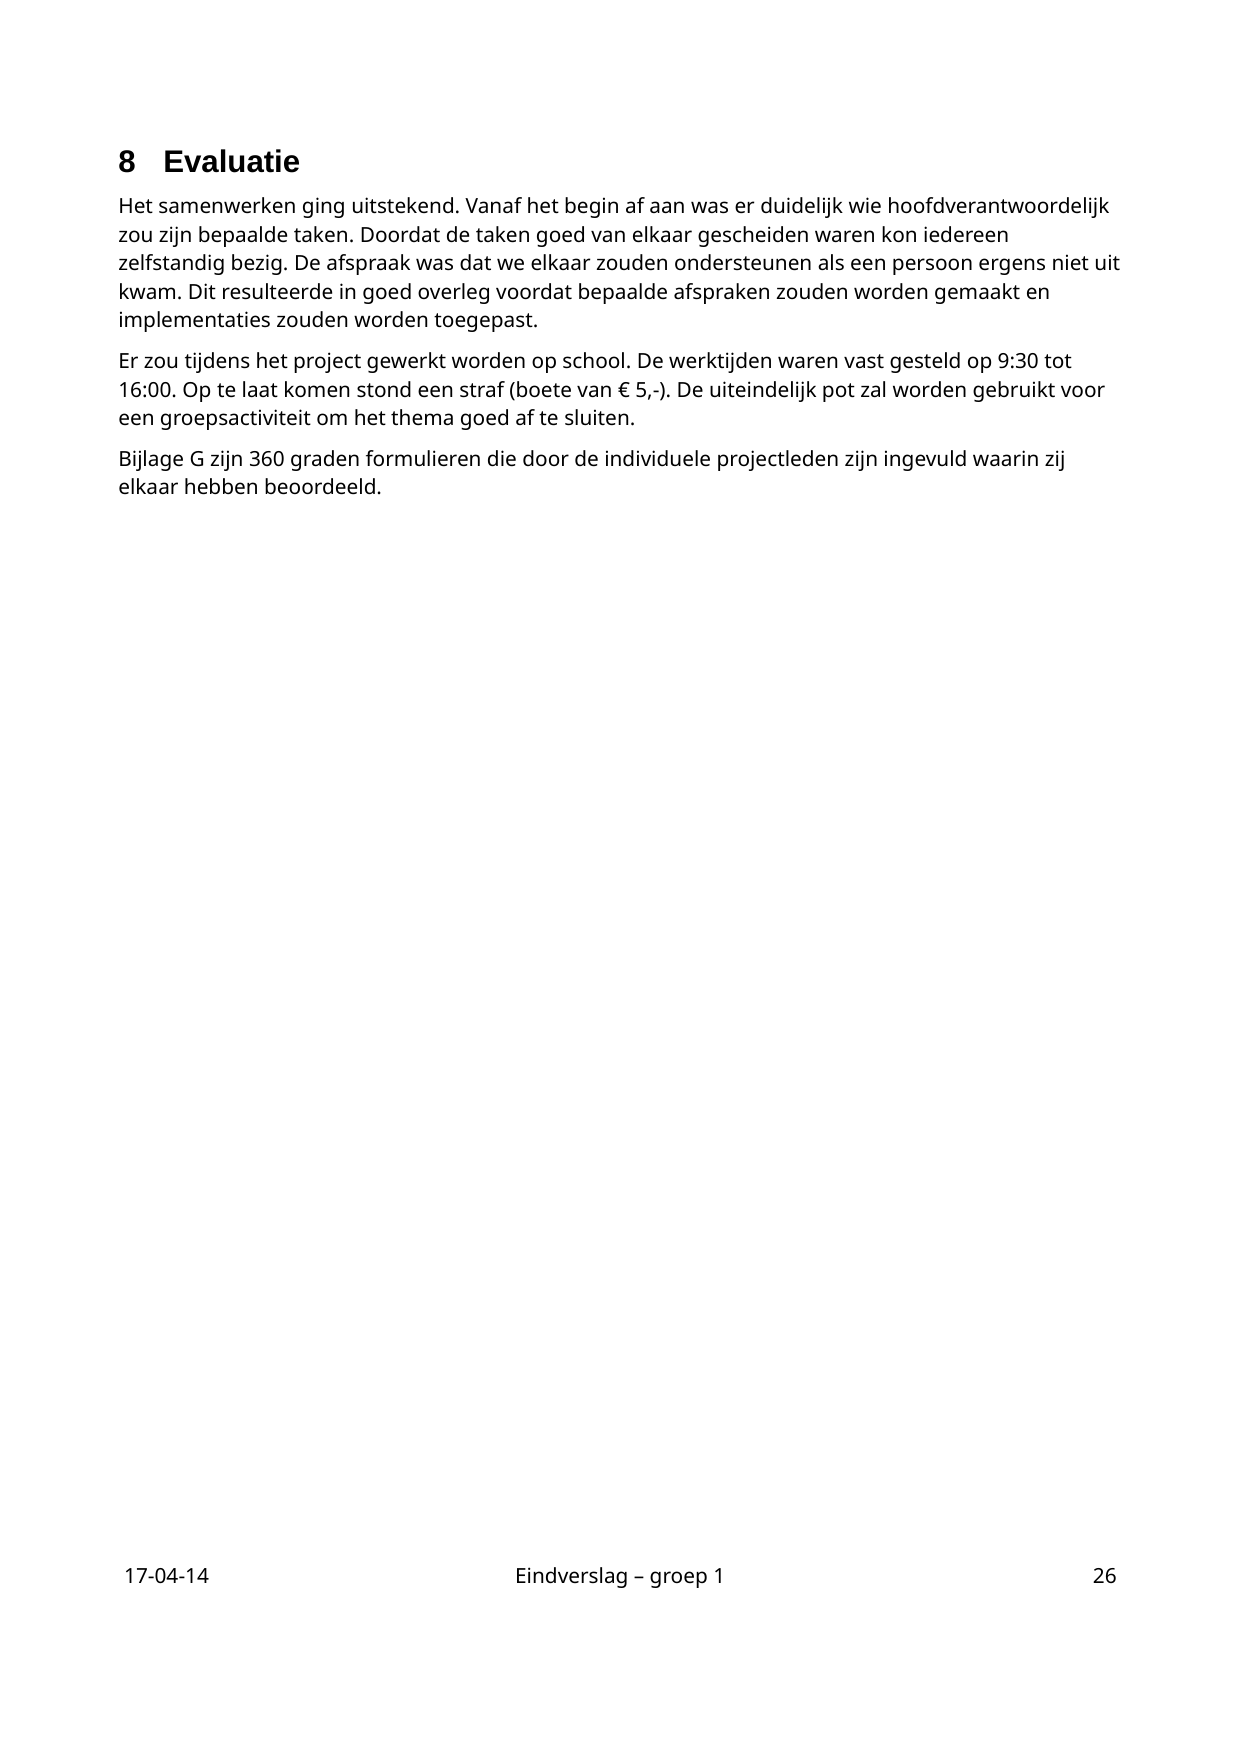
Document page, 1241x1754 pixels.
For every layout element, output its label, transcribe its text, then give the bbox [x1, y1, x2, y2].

subtitle Evaluatie [118, 143, 1122, 179]
text Het samenwerken ging uitstekend. Vanaf het begin af aan was er duidelijk wie hoofdverantwoordelijk zou zijn bepaalde taken. Doordat de taken goed van elkaar gescheiden waren kon iedereen zelfstandig bezig. De afspraak was dat we elkaar zouden ondersteunen als een persoon ergens niet uit kwam. Dit resulteerde in goed overleg voordat bepaalde afspraken zouden worden gemaakt en implementaties zouden worden toegepast. [118, 192, 1122, 334]
text Er zou tijdens het project gewerkt worden op school. De werktijden waren vast gesteld op 9:30 tot 16:00. Op te laat komen stond een straf (boete van € 5,-). De uiteindelijk pot zal worden gebruikt voor een groepsactiviteit om het thema goed af te sluiten. [118, 346, 1122, 432]
text Bijlage G zijn 360 graden formulieren die door de individuele projectleden zijn ingevuld waarin zij elkaar hebben beoordeeld. [118, 444, 1122, 501]
